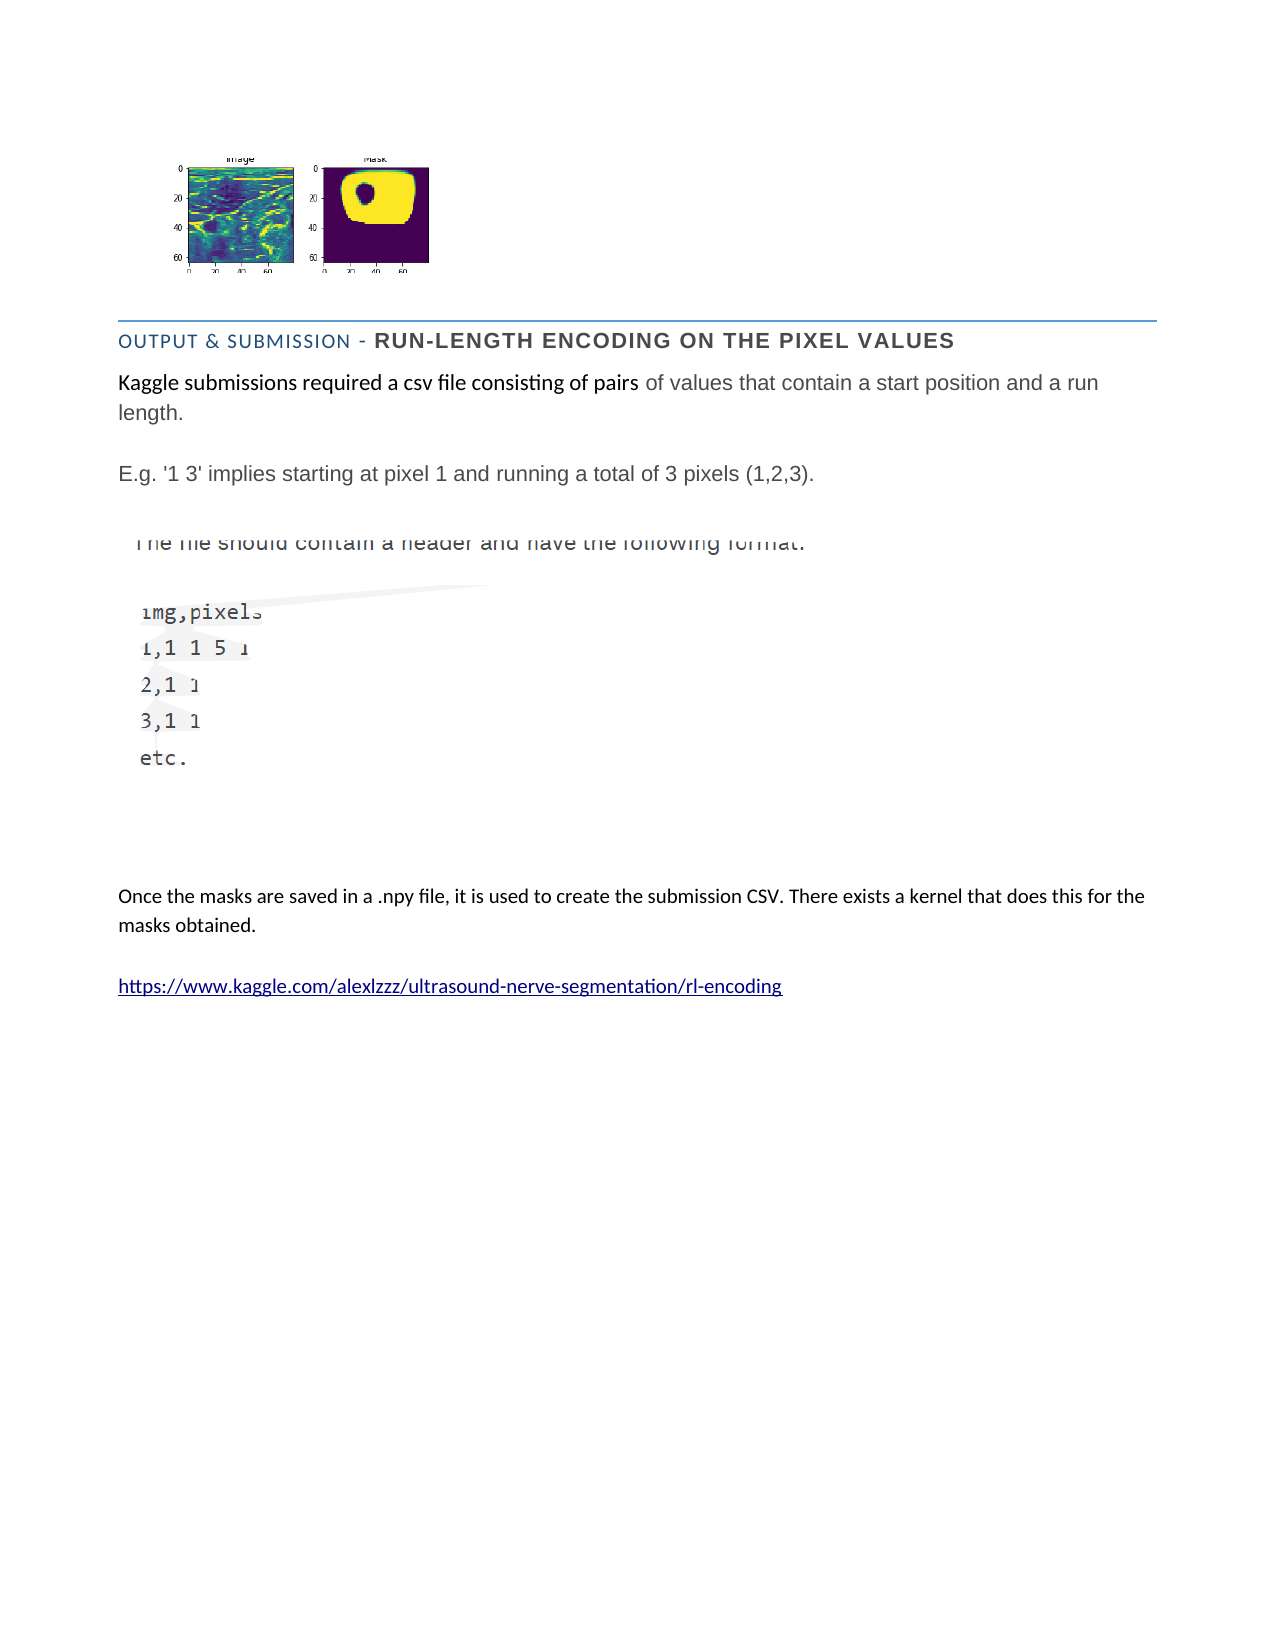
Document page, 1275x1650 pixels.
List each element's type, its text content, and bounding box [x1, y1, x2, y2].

text https://www.kaggle.com/alexlzzz/ultrasound-nerve-segmentation/rl-encoding [118, 973, 1157, 998]
text E.g. '1 3' implies starting at pixel 1 and running a total of 3 pixels (1,2,3). [118, 461, 1157, 486]
text Once the masks are saved in a .npy file, it is used to create the submission CSV. There exists a kernel that does this for the masks obtained. [118, 883, 1157, 938]
text Kaggle submissions required a csv file consisting of pairs of values that contain a start position and a run length. [118, 368, 1157, 426]
subtitle Output & Submission - Run-length encoding on the pixel values [118, 322, 1157, 354]
